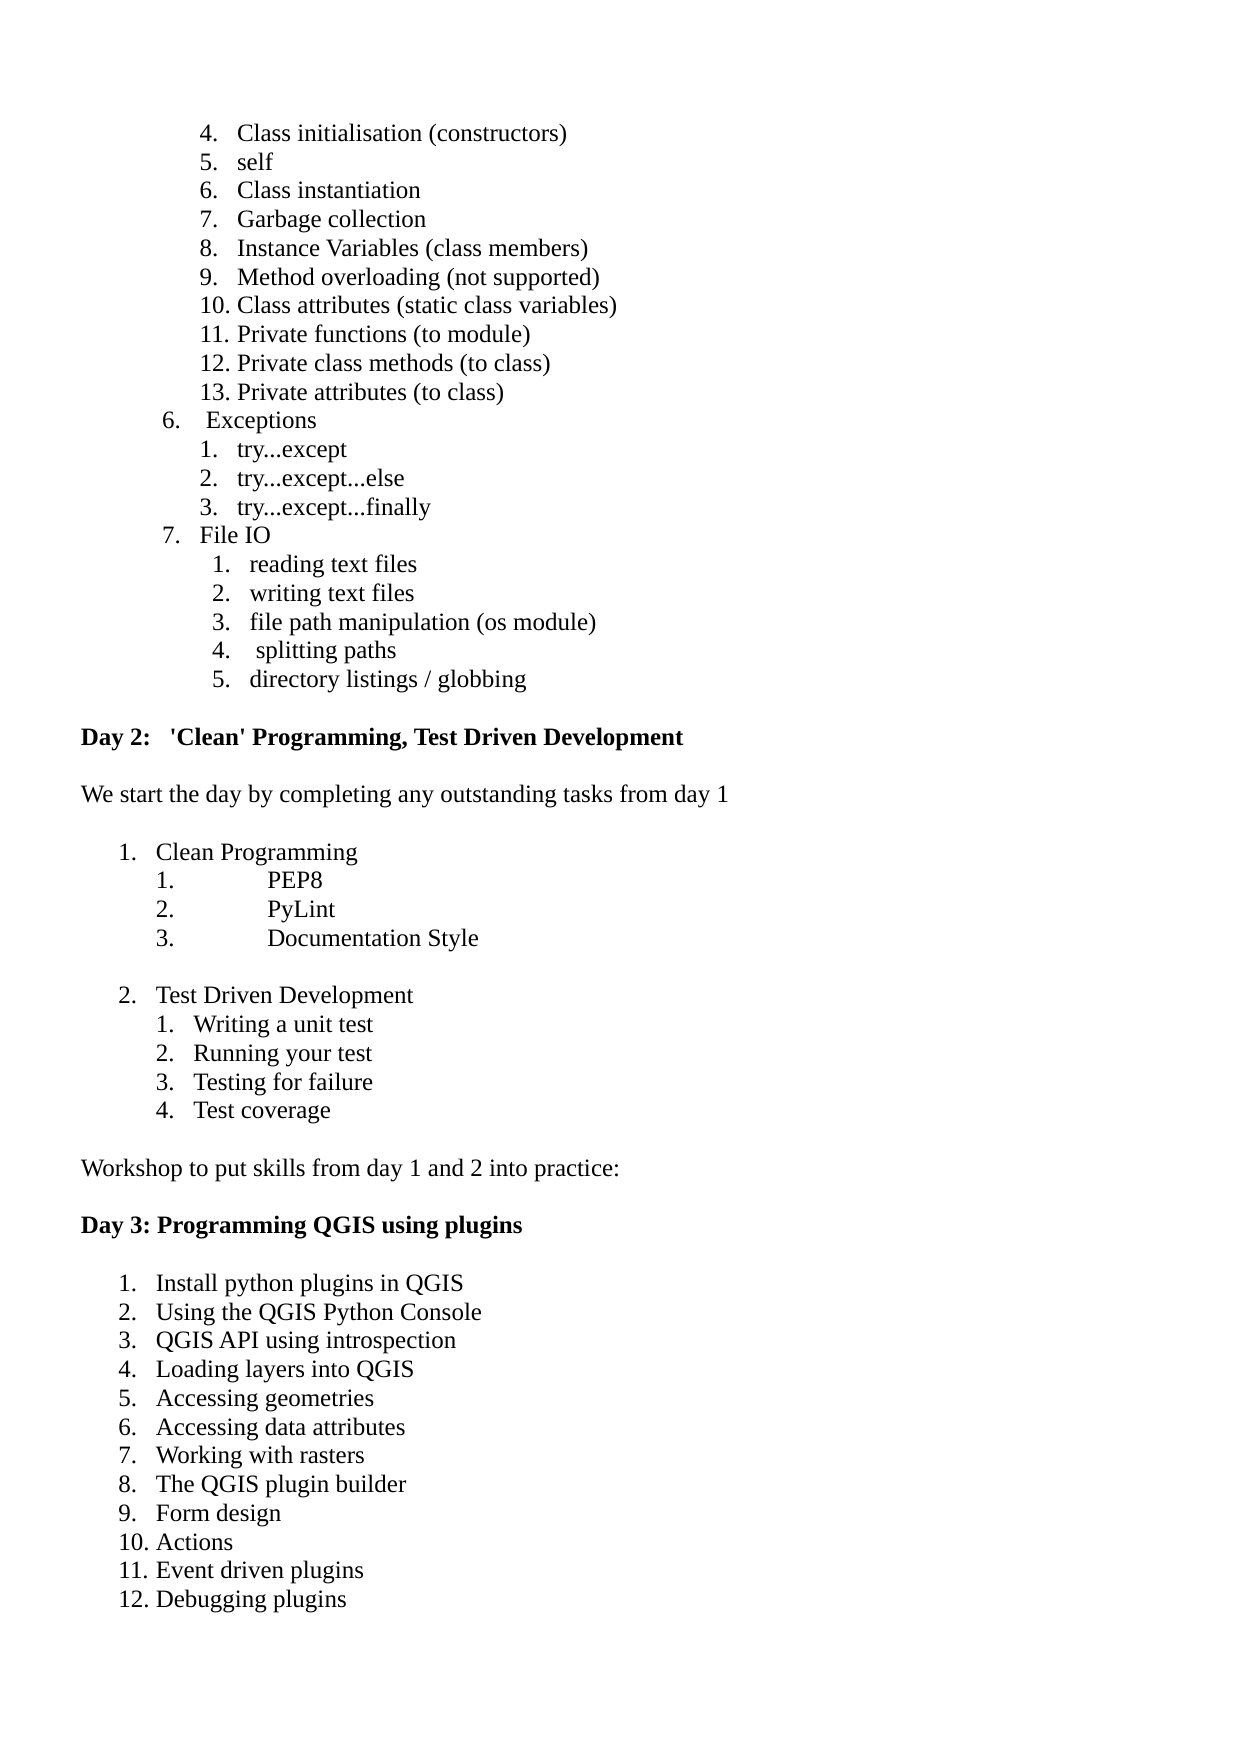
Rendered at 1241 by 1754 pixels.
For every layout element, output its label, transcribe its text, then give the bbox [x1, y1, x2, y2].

list Actions [118, 1527, 1122, 1556]
list Documentation Style [156, 923, 1122, 952]
list PEP8 [156, 866, 1122, 894]
list Private class methods (to class) [199, 348, 1122, 377]
list try...except...else [199, 463, 1122, 492]
list Loading layers into QGIS [118, 1354, 1122, 1383]
list File IO [162, 521, 1122, 549]
text Day 3: Programming QGIS using plugins [81, 1211, 1122, 1239]
list Class instantiation [199, 176, 1122, 204]
list Writing a unit test [156, 1009, 1122, 1038]
list Private attributes (to class) [199, 377, 1122, 406]
list Form design [118, 1498, 1122, 1527]
list file path manipulation (os module) [212, 607, 1122, 636]
list The QGIS plugin builder [118, 1469, 1122, 1498]
text We start the day by completing any outstanding tasks from day 1 [81, 779, 1122, 808]
list Class initialisation (constructors) [199, 118, 1122, 147]
list directory listings / globbing [212, 664, 1122, 693]
list Private functions (to module) [199, 319, 1122, 348]
list try...except...finally [199, 492, 1122, 521]
list Instance Variables (class members) [199, 233, 1122, 262]
list Working with rasters [118, 1441, 1122, 1469]
list Test Driven Development [118, 981, 1122, 1009]
list Exceptions [162, 406, 1122, 434]
list Testing for failure [156, 1067, 1122, 1096]
list Clean Programming [118, 837, 1122, 866]
text Workshop to put skills from day 1 and 2 into practice: [81, 1153, 1122, 1182]
list Debugging plugins [118, 1584, 1122, 1613]
list Event driven plugins [118, 1556, 1122, 1584]
list Using the QGIS Python Console [118, 1297, 1122, 1326]
list Test coverage [156, 1096, 1122, 1124]
text Day 2: 'Clean' Programming, Test Driven Development [81, 722, 1122, 751]
list Accessing data attributes [118, 1412, 1122, 1441]
list Method overloading (not supported) [199, 262, 1122, 291]
list splitting paths [212, 636, 1122, 664]
list reading text files [212, 549, 1122, 578]
list PyLint [156, 894, 1122, 923]
list Accessing geometries [118, 1383, 1122, 1412]
list Running your test [156, 1038, 1122, 1067]
list Class attributes (static class variables) [199, 291, 1122, 319]
list Garbage collection [199, 204, 1122, 233]
list writing text files [212, 578, 1122, 607]
list Install python plugins in QGIS [118, 1268, 1122, 1297]
list try...except [199, 434, 1122, 463]
list self [199, 147, 1122, 176]
list QGIS API using introspection [118, 1326, 1122, 1354]
